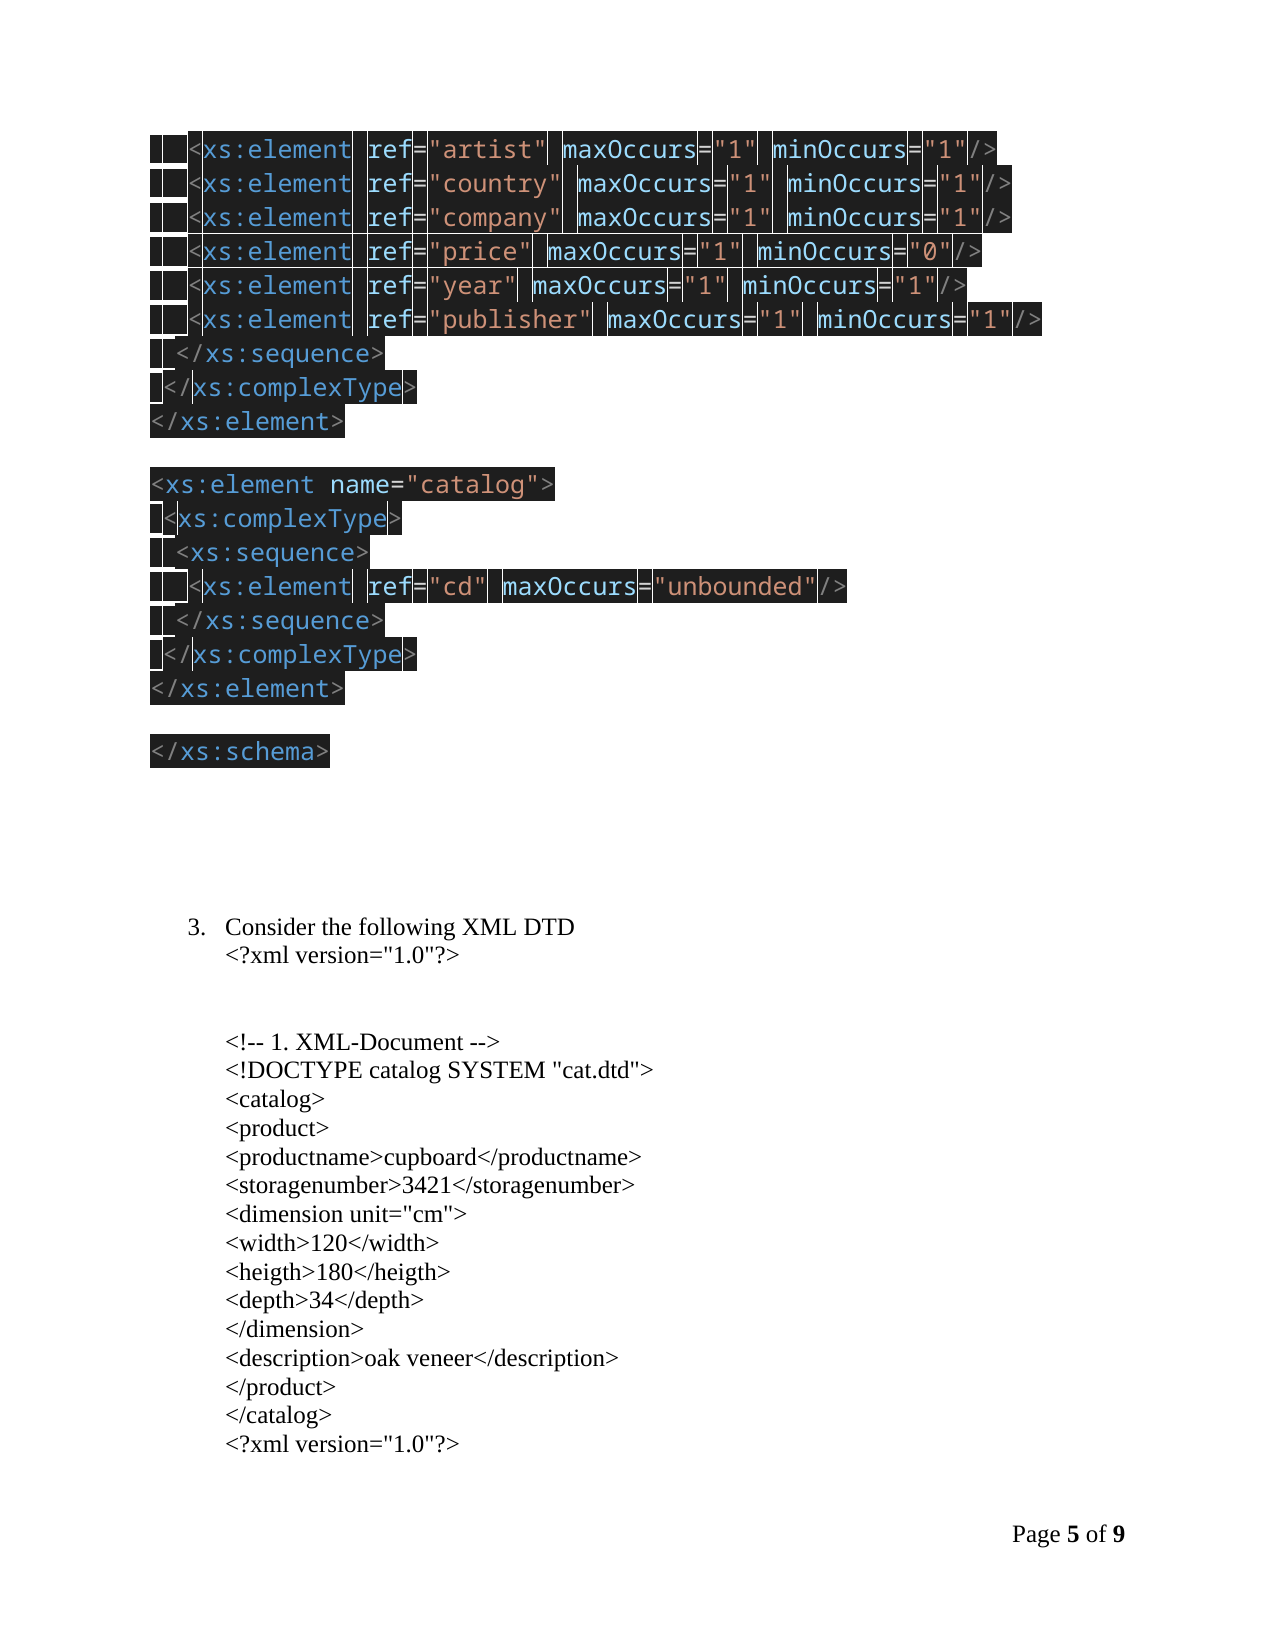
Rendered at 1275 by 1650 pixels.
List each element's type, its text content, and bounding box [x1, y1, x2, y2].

text </catalog> [187, 1400, 1125, 1429]
text <xs:element ref="artist" maxOccurs="1" minOccurs="1"/> [150, 131, 1125, 165]
text <xs:element ref="publisher" maxOccurs="1" minOccurs="1"/> [150, 302, 1125, 336]
text <!-- 1. XML-Document --> [187, 1027, 1125, 1055]
text <xs:element ref="company" maxOccurs="1" minOccurs="1"/> [150, 199, 1125, 233]
text </xs:schema> [150, 734, 1125, 768]
text <catalog> [187, 1084, 1125, 1113]
text <xs:complexType> [150, 501, 1125, 535]
text <width>120</width> [187, 1228, 1125, 1257]
text </xs:sequence> [150, 336, 1125, 370]
text </xs:complexType> [150, 370, 1125, 404]
text <dimension unit="cm"> [187, 1199, 1125, 1228]
text <xs:element ref="year" maxOccurs="1" minOccurs="1"/> [150, 267, 1125, 302]
text <description>oak veneer</description> [187, 1343, 1125, 1372]
text <!DOCTYPE catalog SYSTEM "cat.dtd"> [187, 1055, 1125, 1084]
text <?xml version="1.0"?> [187, 1429, 1125, 1458]
text <xs:element name="catalog"> [150, 467, 1125, 501]
list Consider the following XML DTD [187, 912, 1125, 940]
text <depth>34</depth> [187, 1285, 1125, 1314]
text </dimension> [187, 1314, 1125, 1343]
text <productname>cupboard</productname> [187, 1142, 1125, 1170]
text <xs:sequence> [150, 535, 1125, 569]
text </xs:complexType> [150, 637, 1125, 671]
text </xs:element> [150, 404, 1125, 438]
text <xs:element ref="price" maxOccurs="1" minOccurs="0"/> [150, 233, 1125, 267]
text <xs:element ref="cd" maxOccurs="unbounded"/> [150, 569, 1125, 603]
text </product> [187, 1372, 1125, 1400]
text </xs:sequence> [150, 603, 1125, 637]
text <product> [187, 1113, 1125, 1142]
text <?xml version="1.0"?> [187, 940, 1125, 969]
text <xs:element ref="country" maxOccurs="1" minOccurs="1"/> [150, 165, 1125, 199]
text <storagenumber>3421</storagenumber> [187, 1170, 1125, 1199]
text </xs:element> [150, 671, 1125, 705]
text <heigth>180</heigth> [187, 1257, 1125, 1285]
